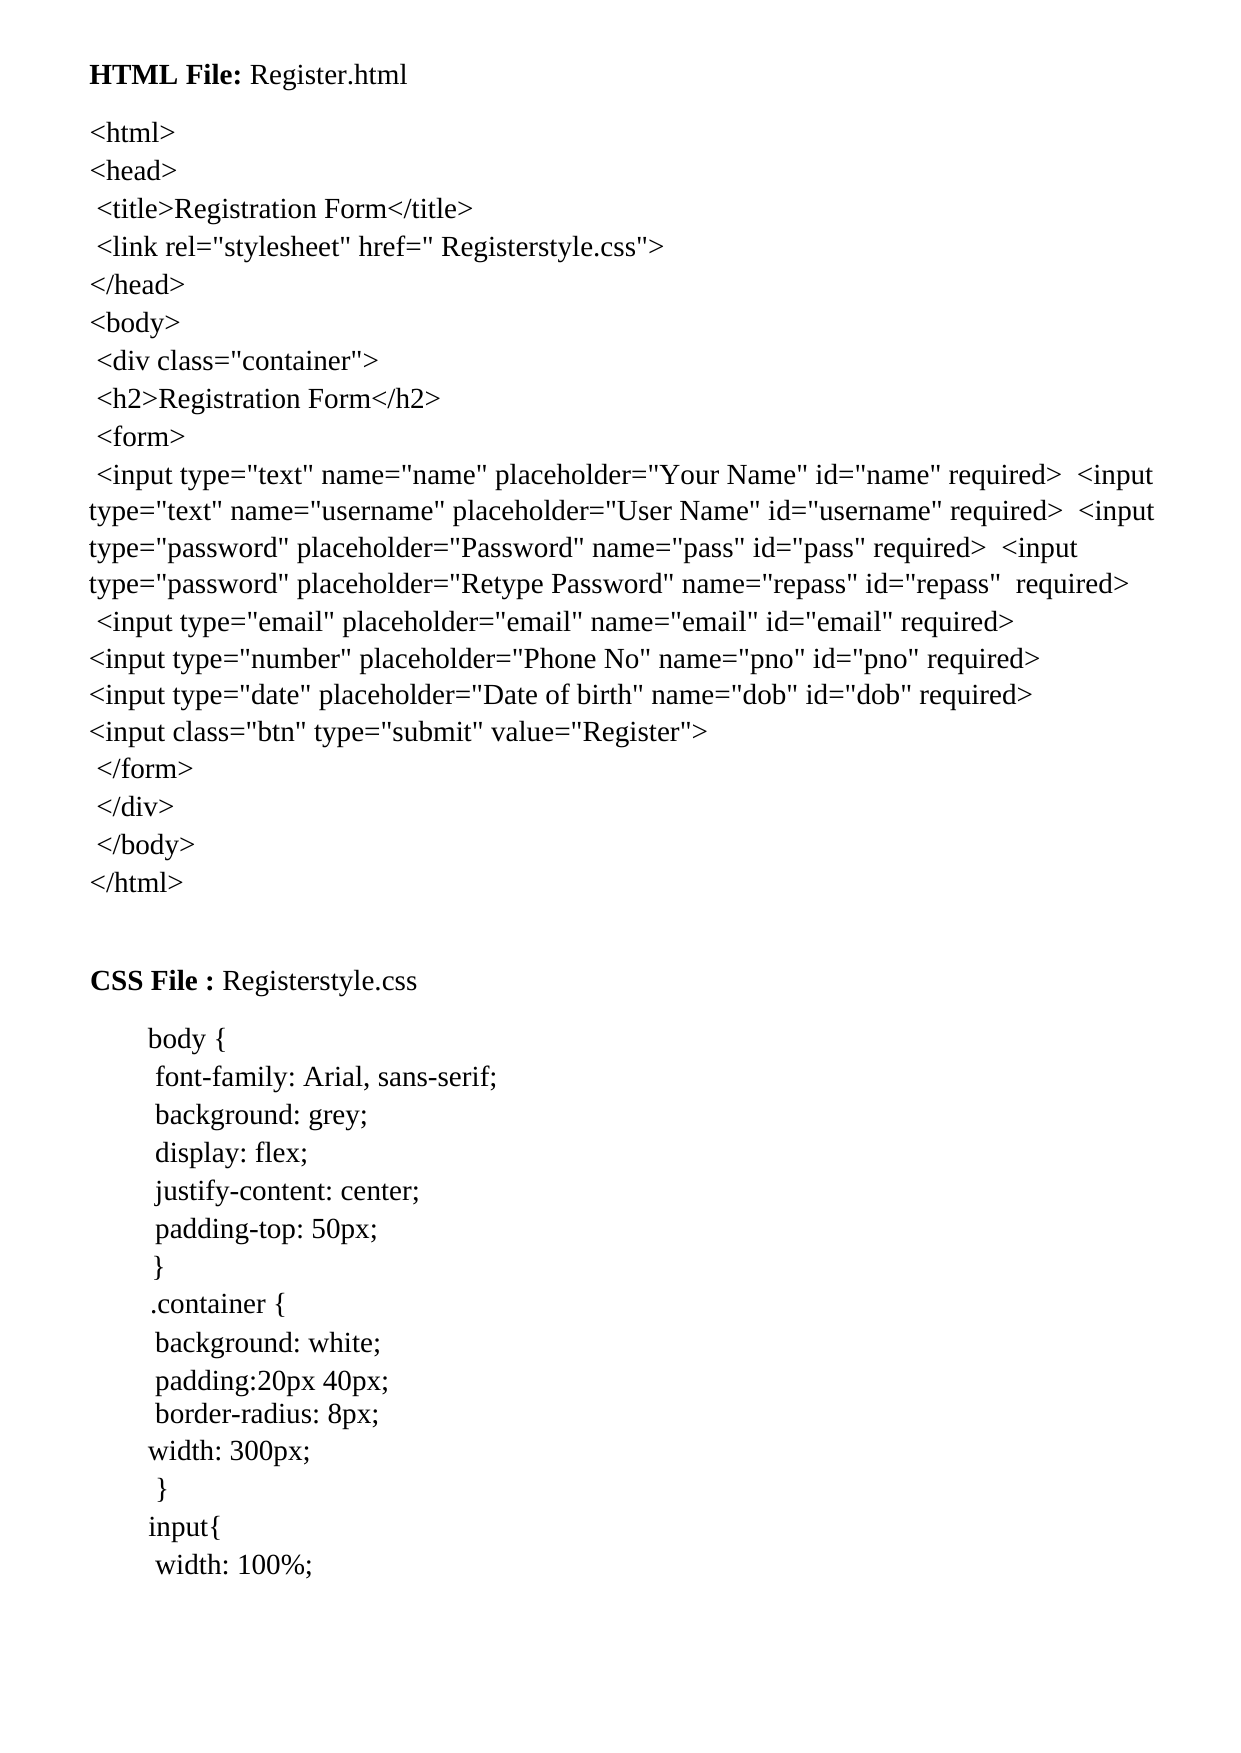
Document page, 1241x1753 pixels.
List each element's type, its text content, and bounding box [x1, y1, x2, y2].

text </body> [89, 827, 1197, 861]
text <input type="text" name="name" placeholder="Your Name" id="name" required> <input type="text" name="username" placeholder="User Name" id="username" required> <input type="password" placeholder="Password" name="pass" id="pass" required> <input type="password" placeholder="Retype Password" name="repass" id="repass" required> [89, 457, 1192, 600]
text .container { [150, 1287, 1197, 1320]
text <h2>Registration Form</h2> [89, 381, 1197, 414]
text <html> [89, 116, 1197, 149]
text </div> [89, 789, 1197, 823]
text <input type="email" placeholder="email" name="email" id="email" required> <input type="number" placeholder="Phone No" name="pno" id="pno" required> <input type="date" placeholder="Date of birth" name="dob" id="dob" required> <input class="btn" type="submit" value="Register"> [89, 604, 1085, 747]
text padding-top: 50px; [148, 1211, 1197, 1244]
text <link rel="stylesheet" href=" Registerstyle.css"> [89, 229, 1197, 263]
text <div class="container"> [89, 343, 1197, 377]
text <body> [89, 305, 1197, 338]
text HTML File: Register.html [89, 57, 1197, 91]
text CSS File : Registerstyle.css [90, 963, 1197, 996]
text body { [148, 1021, 1197, 1055]
text <head> [89, 153, 1197, 187]
text background: grey; [148, 1097, 1197, 1131]
text input{ [148, 1509, 1197, 1543]
text font-family: Arial, sans-serif; [148, 1059, 1197, 1093]
text } [148, 1471, 1197, 1505]
text </form> [89, 752, 1197, 785]
text </head> [89, 267, 1197, 301]
text </html> [89, 865, 1197, 899]
text width: 100%; [148, 1547, 1197, 1580]
text <form> [89, 419, 1197, 452]
text } [151, 1249, 1197, 1282]
text padding:20px 40px; [148, 1363, 1197, 1396]
text <title>Registration Form</title> [89, 192, 1197, 225]
text display: flex; [148, 1135, 1197, 1169]
text background: white; [148, 1325, 1197, 1358]
text border-radius: 8px; width: 300px; [148, 1396, 388, 1467]
text justify-content: center; [148, 1173, 1197, 1207]
